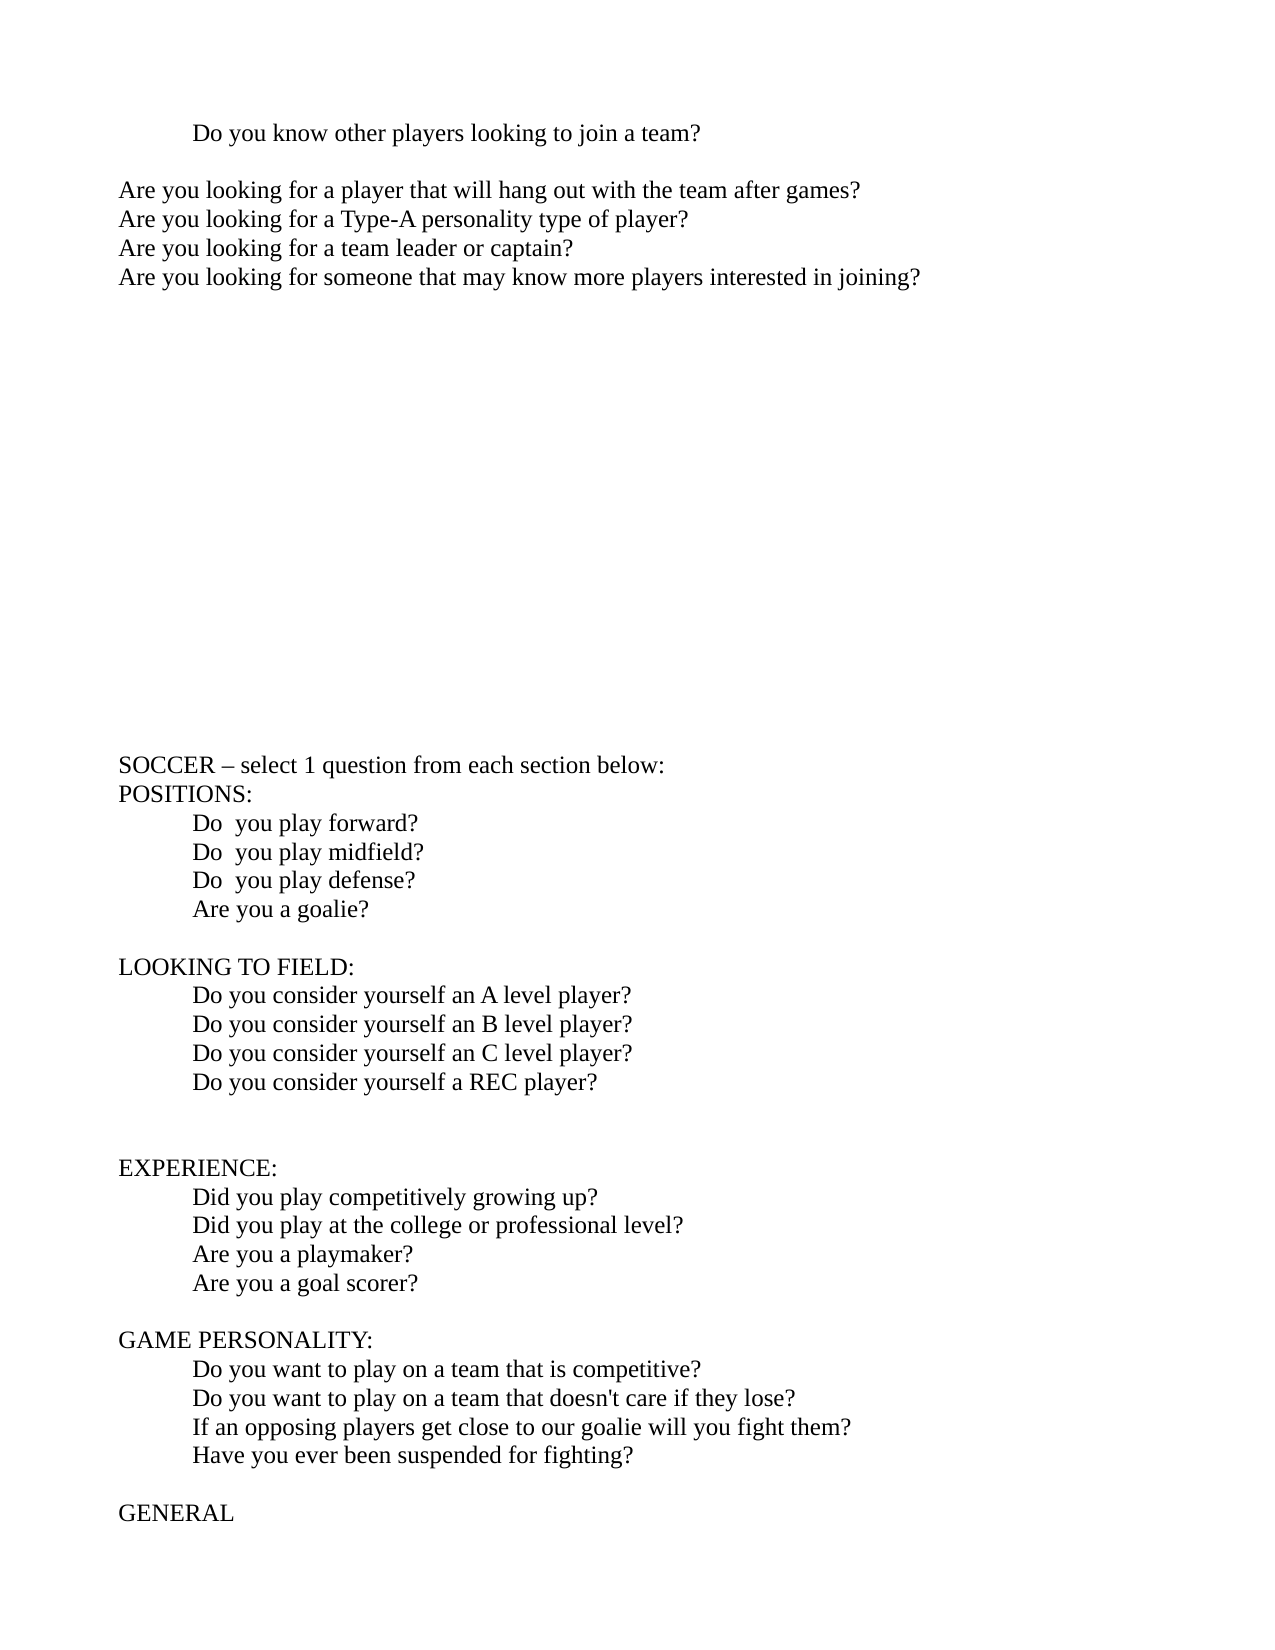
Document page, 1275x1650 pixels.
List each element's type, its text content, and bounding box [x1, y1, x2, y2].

text SOCCER – select 1 question from each section below: [118, 751, 1157, 779]
text Are you a playmaker? [118, 1239, 1157, 1268]
text Do you know other players looking to join a team? [118, 118, 1157, 147]
text Did you play at the college or professional level? [118, 1211, 1157, 1239]
text Have you ever been suspended for fighting? [118, 1441, 1157, 1469]
text Are you looking for a Type-A personality type of player? [118, 204, 1157, 233]
text If an opposing players get close to our goalie will you fight them? [118, 1412, 1157, 1441]
text Do you want to play on a team that is competitive? [118, 1354, 1157, 1383]
text Did you play competitively growing up? [118, 1182, 1157, 1211]
text Do you consider yourself an A level player? [118, 981, 1157, 1009]
text Are you a goalie? [118, 894, 1157, 923]
text POSITIONS: [118, 779, 1157, 808]
text GENERAL [118, 1498, 1157, 1527]
text GAME PERSONALITY: [118, 1326, 1157, 1354]
text Are you looking for someone that may know more players interested in joining? [118, 262, 1157, 291]
text Do you play midfield? [118, 837, 1157, 866]
text Do you consider yourself an B level player? [118, 1009, 1157, 1038]
text Are you looking for a player that will hang out with the team after games? [118, 176, 1157, 204]
text Do you consider yourself a REC player? [118, 1067, 1157, 1096]
text Are you looking for a team leader or captain? [118, 233, 1157, 262]
text Do you play defense? [118, 866, 1157, 894]
text Do you consider yourself an C level player? [118, 1038, 1157, 1067]
text Do you want to play on a team that doesn't care if they lose? [118, 1383, 1157, 1412]
text Are you a goal scorer? [118, 1268, 1157, 1297]
text Do you play forward? [118, 808, 1157, 837]
text EXPERIENCE: [118, 1153, 1157, 1182]
text LOOKING TO FIELD: [118, 952, 1157, 981]
